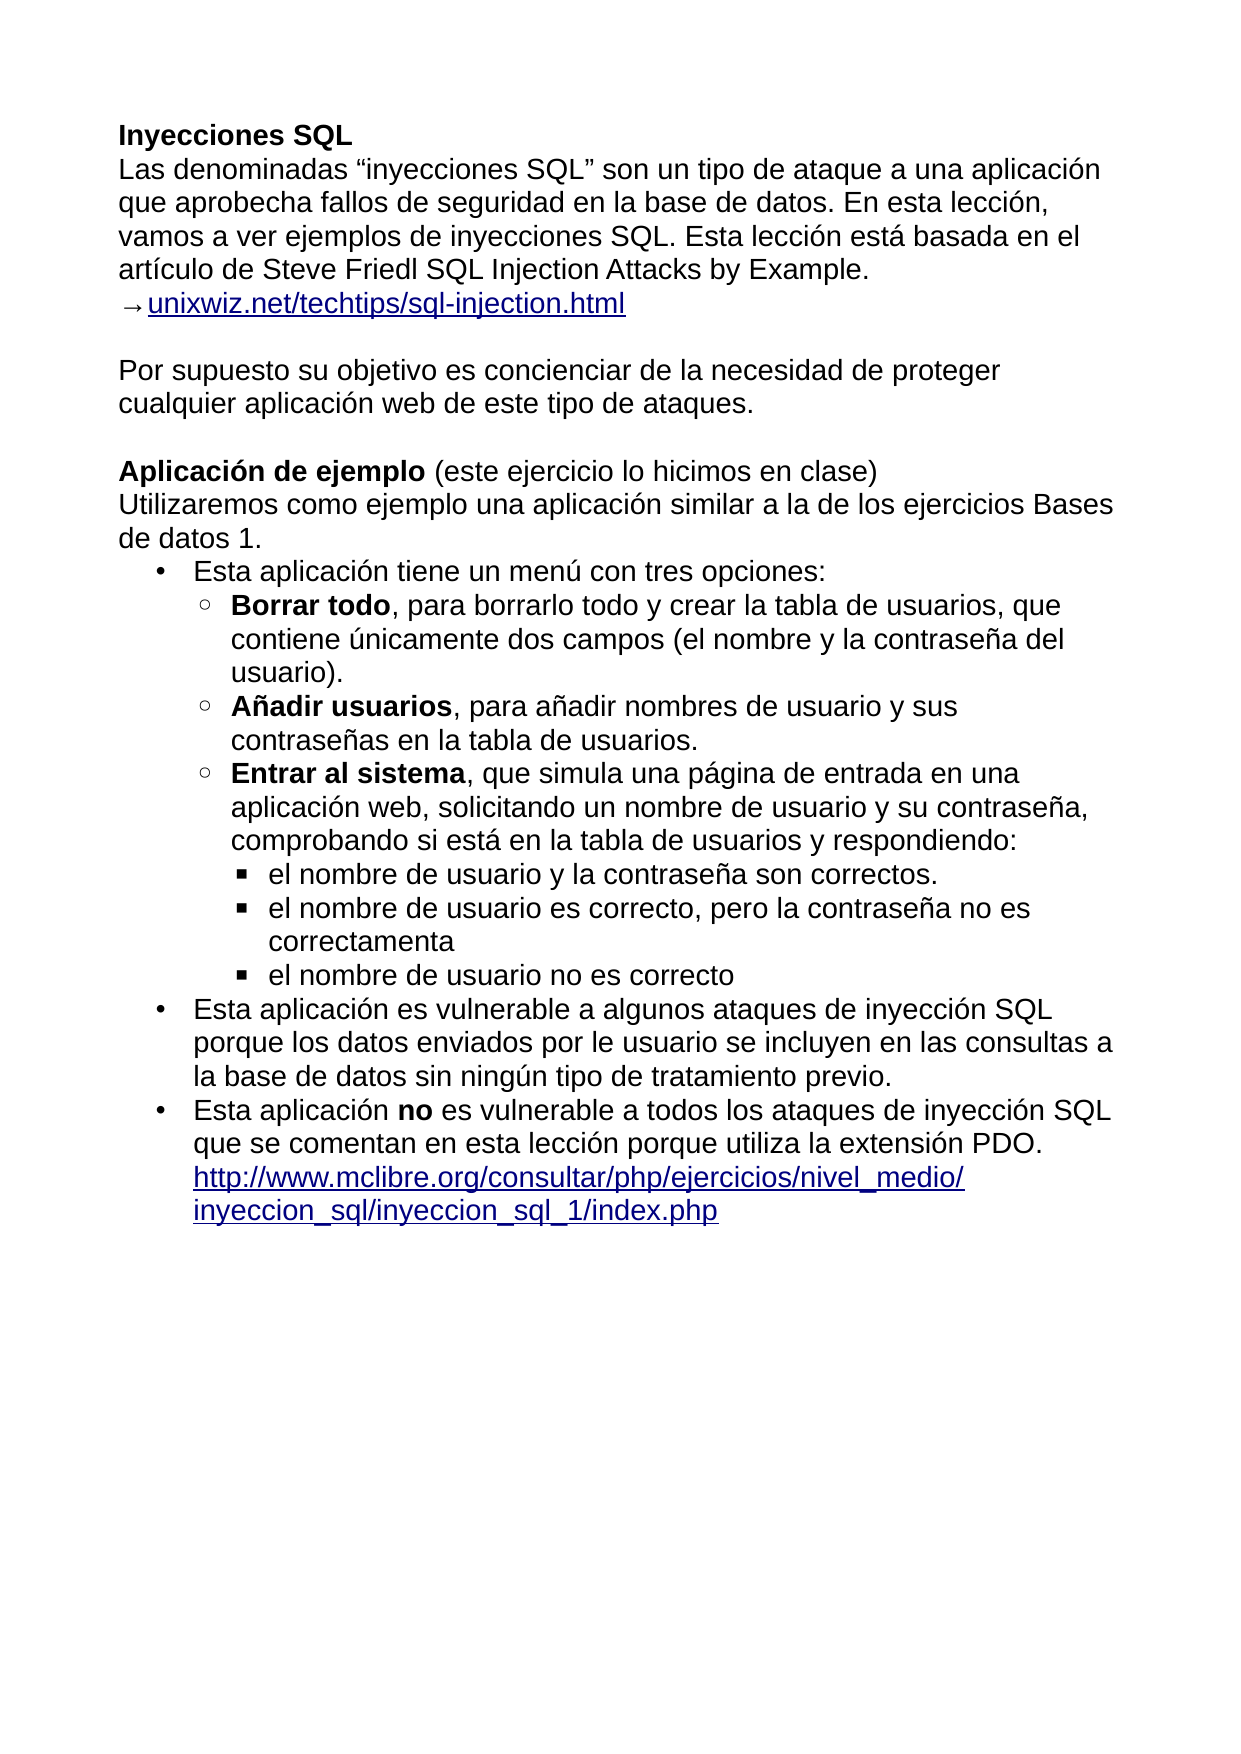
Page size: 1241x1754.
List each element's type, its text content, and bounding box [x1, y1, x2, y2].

list Esta aplicación tiene un menú con tres opciones: [156, 554, 1122, 588]
text Por supuesto su objetivo es concienciar de la necesidad de proteger cualquier aplicación web de este tipo de ataques. [118, 353, 1122, 420]
list http://www.mclibre.org/consultar/php/ejercicios/nivel_medio/inyeccion_sql/inyeccion_sql_1/index.php [156, 1160, 1122, 1227]
list Añadir usuarios, para añadir nombres de usuario y sus contraseñas en la tabla de usuarios. [193, 689, 1122, 756]
list Esta aplicación no es vulnerable a todos los ataques de inyección SQL que se comentan en esta lección porque utiliza la extensión PDO. [156, 1092, 1122, 1160]
text Utilizaremos como ejemplo una aplicación similar a la de los ejercicios Bases de datos 1. [118, 487, 1122, 554]
text Aplicación de ejemplo (este ejercicio lo hicimos en clase) [118, 453, 1122, 487]
list Entrar al sistema, que simula una página de entrada en una aplicación web, solicitando un nombre de usuario y su contraseña, comprobando si está en la tabla de usuarios y respondiendo: [193, 756, 1122, 857]
list Esta aplicación es vulnerable a algunos ataques de inyección SQL porque los datos enviados por le usuario se incluyen en las consultas a la base de datos sin ningún tipo de tratamiento previo. [156, 992, 1122, 1092]
list Borrar todo, para borrarlo todo y crear la tabla de usuarios, que contiene únicamente dos campos (el nombre y la contraseña del usuario). [193, 588, 1122, 689]
list el nombre de usuario no es correcto [231, 958, 1122, 992]
text Inyecciones SQL [118, 118, 1122, 152]
list el nombre de usuario y la contraseña son correctos. [231, 857, 1122, 891]
list el nombre de usuario es correcto, pero la contraseña no es correctamenta [231, 891, 1122, 958]
text Las denominadas “inyecciones SQL” son un tipo de ataque a una aplicación que aprobecha fallos de seguridad en la base de datos. En esta lección, vamos a ver ejemplos de inyecciones SQL. Esta lección está basada en el artículo de Steve Friedl SQL Injection Attacks by Example. →unixwiz.net/techtips/sql-injection.html [118, 152, 1122, 319]
